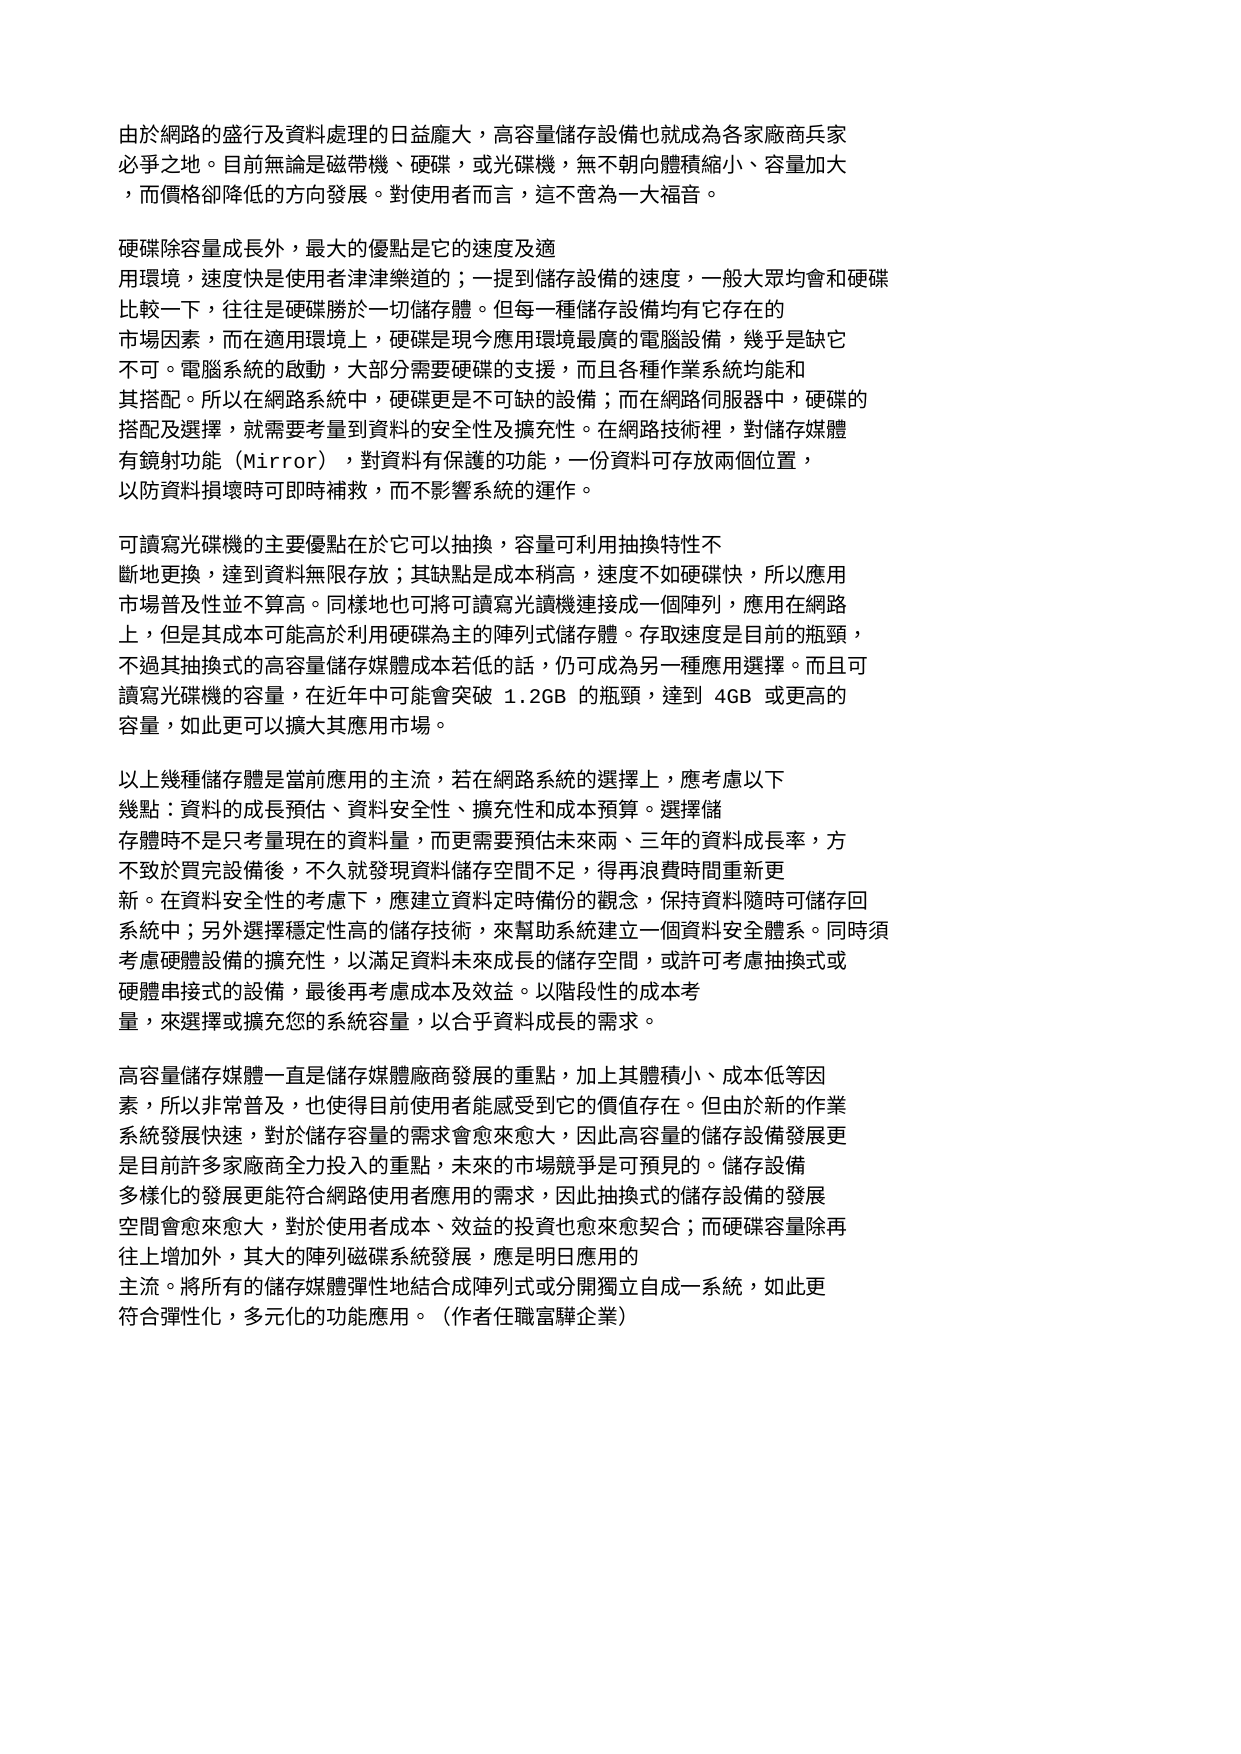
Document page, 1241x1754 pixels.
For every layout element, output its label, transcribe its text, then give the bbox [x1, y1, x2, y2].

text 存體時不是只考量現在的資料量，而更需要預估未來兩、三年的資料成長率，方 [118, 824, 1122, 854]
text 是目前許多家廠商全力投入的重點，未來的市場競爭是可預見的。儲存設備 [118, 1149, 1122, 1180]
text 用環境，速度快是使用者津津樂道的；一提到儲存設備的速度，一般大眾均會和硬碟 [118, 263, 1122, 293]
text 硬體串接式的設備，最後再考慮成本及效益。以階段性的成本考 [118, 975, 1122, 1005]
text 其搭配。所以在網路系統中，硬碟更是不可缺的設備；而在網路伺服器中，硬碟的 [118, 383, 1122, 414]
text 不過其抽換式的高容量儲存媒體成本若低的話，仍可成為另一種應用選擇。而且可 [118, 649, 1122, 679]
text 硬碟除容量成長外，最大的優點是它的速度及適 [118, 232, 1122, 263]
text 不可。電腦系統的啟動，大部分需要硬碟的支援，而且各種作業系統均能和 [118, 353, 1122, 383]
text 有鏡射功能（Mirror），對資料有保護的功能，一份資料可存放兩個位置， [118, 444, 1122, 474]
text 系統中；另外選擇穩定性高的儲存技術，來幫助系統建立一個資料安全體系。同時須 [118, 914, 1122, 945]
text 往上增加外，其大的陣列磁碟系統發展，應是明日應用的 [118, 1240, 1122, 1270]
text 由於網路的盛行及資料處理的日益龐大，高容量儲存設備也就成為各家廠商兵家 [118, 118, 1122, 148]
text 斷地更換，達到資料無限存放；其缺點是成本稍高，速度不如硬碟快，所以應用 [118, 558, 1122, 588]
text 多樣化的發展更能符合網路使用者應用的需求，因此抽換式的儲存設備的發展 [118, 1180, 1122, 1210]
text 必爭之地。目前無論是磁帶機、硬碟，或光碟機，無不朝向體積縮小、容量加大 [118, 148, 1122, 178]
text 市場因素，而在適用環境上，硬碟是現今應用環境最廣的電腦設備，幾乎是缺它 [118, 323, 1122, 353]
text 高容量儲存媒體一直是儲存媒體廠商發展的重點，加上其體積小、成本低等因 [118, 1059, 1122, 1089]
text 考慮硬體設備的擴充性，以滿足資料未來成長的儲存空間，或許可考慮抽換式或 [118, 945, 1122, 975]
text 符合彈性化，多元化的功能應用。（作者任職富驊企業） [118, 1301, 1122, 1331]
text 比較一下，往往是硬碟勝於一切儲存體。但每一種儲存設備均有它存在的 [118, 293, 1122, 323]
text 搭配及選擇，就需要考量到資料的安全性及擴充性。在網路技術裡，對儲存媒體 [118, 414, 1122, 444]
text 新。在資料安全性的考慮下，應建立資料定時備份的觀念，保持資料隨時可儲存回 [118, 884, 1122, 914]
text 空間會愈來愈大，對於使用者成本、效益的投資也愈來愈契合；而硬碟容量除再 [118, 1210, 1122, 1240]
text 幾點：資料的成長預估、資料安全性、擴充性和成本預算。選擇儲 [118, 794, 1122, 824]
text 以防資料損壞時可即時補救，而不影響系統的運作。 [118, 474, 1122, 504]
text 量，來選擇或擴充您的系統容量，以合乎資料成長的需求。 [118, 1005, 1122, 1035]
text 以上幾種儲存體是當前應用的主流，若在網路系統的選擇上，應考慮以下 [118, 763, 1122, 794]
text 容量，如此更可以擴大其應用市場。 [118, 709, 1122, 740]
text 可讀寫光碟機的主要優點在於它可以抽換，容量可利用抽換特性不 [118, 528, 1122, 558]
text 系統發展快速，對於儲存容量的需求會愈來愈大，因此高容量的儲存設備發展更 [118, 1119, 1122, 1149]
text 讀寫光碟機的容量，在近年中可能會突破 1.2GB 的瓶頸，達到 4GB 或更高的 [118, 679, 1122, 709]
text 主流。將所有的儲存媒體彈性地結合成陣列式或分開獨立自成一系統，如此更 [118, 1270, 1122, 1301]
text 上，但是其成本可能高於利用硬碟為主的陣列式儲存體。存取速度是目前的瓶頸， [118, 619, 1122, 649]
text 不致於買完設備後，不久就發現資料儲存空間不足，得再浪費時間重新更 [118, 854, 1122, 884]
text 素，所以非常普及，也使得目前使用者能感受到它的價值存在。但由於新的作業 [118, 1089, 1122, 1119]
text 市場普及性並不算高。同樣地也可將可讀寫光讀機連接成一個陣列，應用在網路 [118, 588, 1122, 619]
text ，而價格卻降低的方向發展。對使用者而言，這不啻為一大福音。 [118, 178, 1122, 209]
